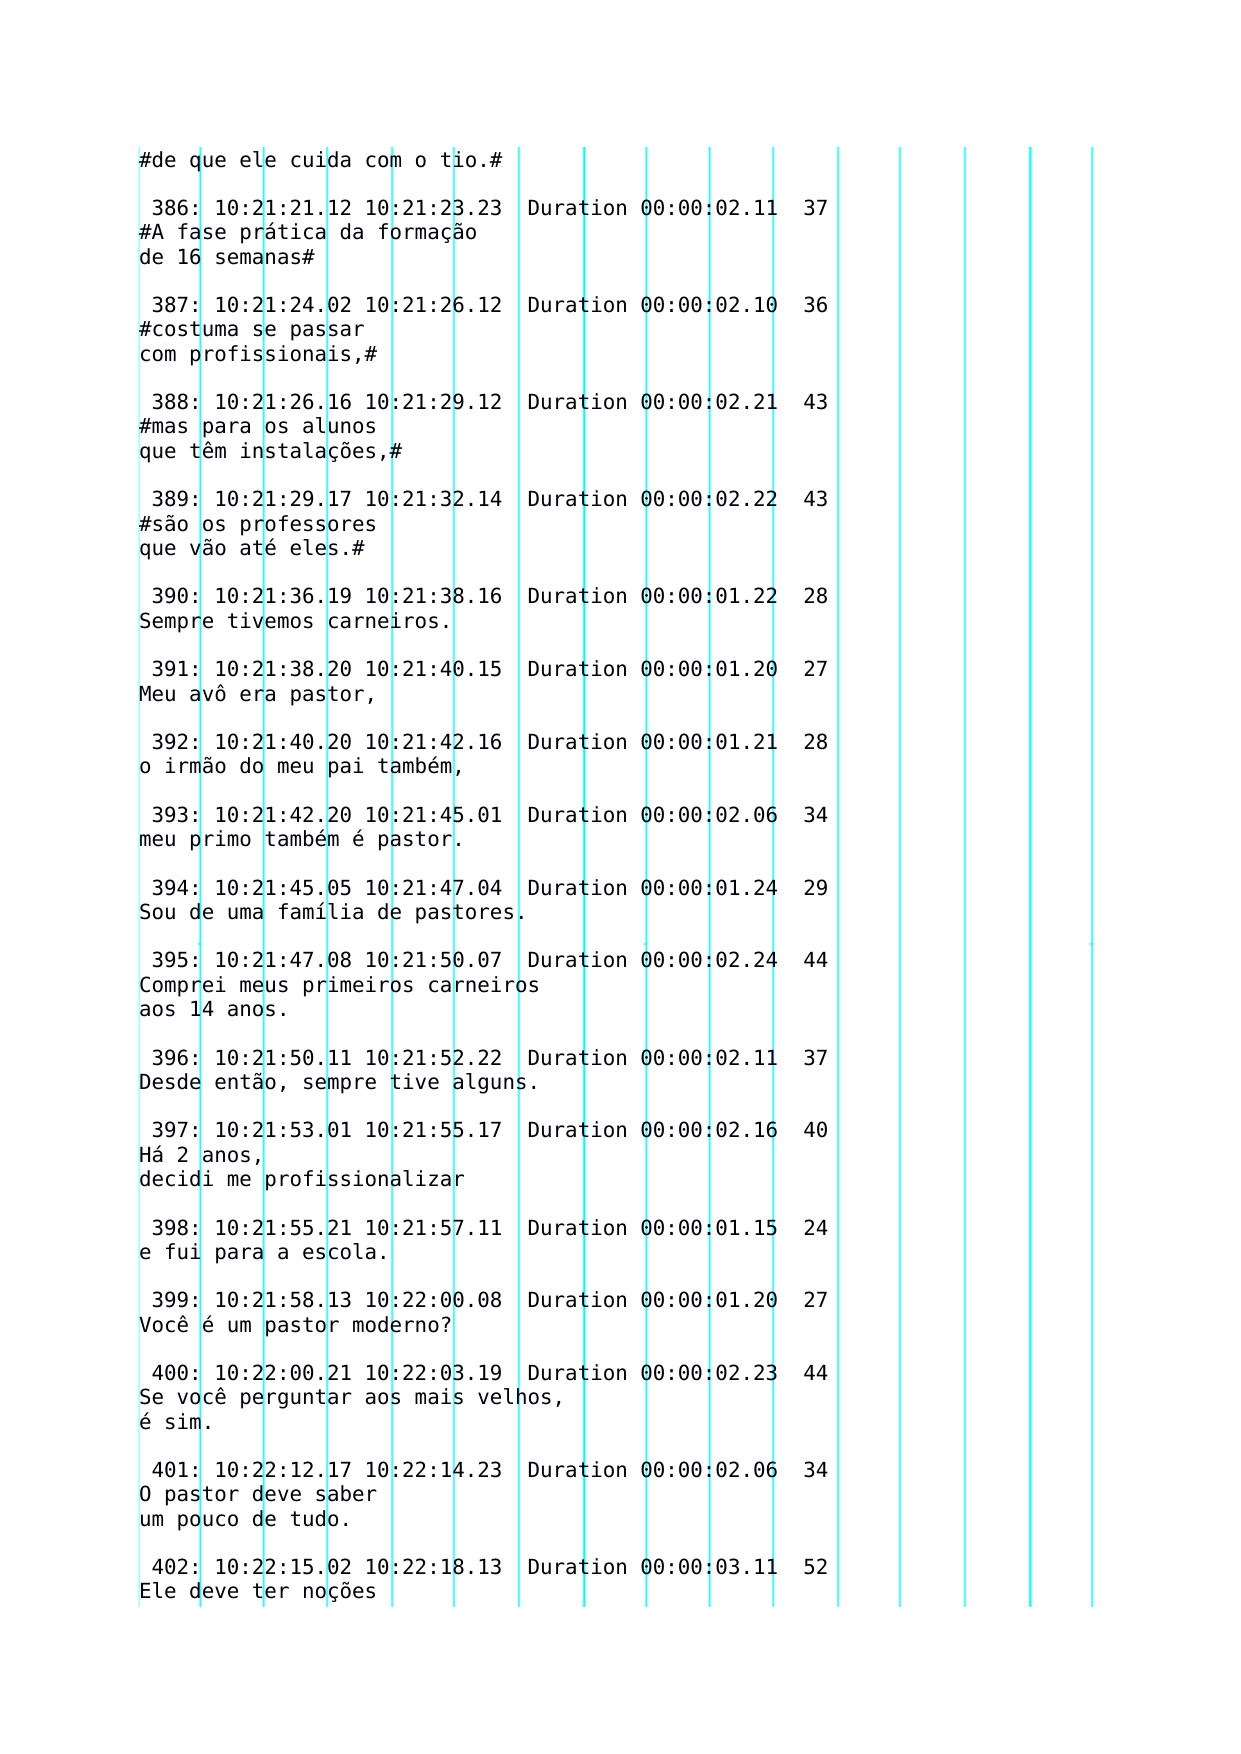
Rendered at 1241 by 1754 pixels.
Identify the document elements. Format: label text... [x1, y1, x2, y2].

text 397: 10:21:53.01 10:21:55.17 Duration 00:00:02.16 40 [139, 1118, 1101, 1143]
text 391: 10:21:38.20 10:21:40.15 Duration 00:00:01.20 27 [139, 657, 1101, 682]
text 399: 10:21:58.13 10:22:00.08 Duration 00:00:01.20 27 [139, 1288, 1101, 1313]
text #A fase prática da formação [139, 220, 1101, 245]
text #são os professores [139, 512, 1101, 536]
text O pastor deve saber [139, 1482, 1101, 1507]
text aos 14 anos. [139, 997, 1101, 1021]
text 400: 10:22:00.21 10:22:03.19 Duration 00:00:02.23 44 [139, 1361, 1101, 1385]
text #mas para os alunos [139, 414, 1101, 439]
text de 16 semanas# [139, 245, 1101, 269]
text 401: 10:22:12.17 10:22:14.23 Duration 00:00:02.06 34 [139, 1458, 1101, 1482]
text Sou de uma família de pastores. [139, 900, 1101, 924]
text 393: 10:21:42.20 10:21:45.01 Duration 00:00:02.06 34 [139, 803, 1101, 827]
text Comprei meus primeiros carneiros [139, 973, 1101, 997]
text Se você perguntar aos mais velhos, [139, 1385, 1101, 1410]
text Você é um pastor moderno? [139, 1313, 1101, 1337]
text 395: 10:21:47.08 10:21:50.07 Duration 00:00:02.24 44 [139, 948, 1101, 973]
text Sempre tivemos carneiros. [139, 609, 1101, 633]
text Ele deve ter noções [139, 1579, 1101, 1604]
text o irmão do meu pai também, [139, 754, 1101, 779]
text 386: 10:21:21.12 10:21:23.23 Duration 00:00:02.11 37 [139, 196, 1101, 220]
text Desde então, sempre tive alguns. [139, 1070, 1101, 1094]
text decidi me profissionalizar [139, 1167, 1101, 1191]
text 388: 10:21:26.16 10:21:29.12 Duration 00:00:02.21 43 [139, 390, 1101, 414]
text 392: 10:21:40.20 10:21:42.16 Duration 00:00:01.21 28 [139, 730, 1101, 754]
text #de que ele cuida com o tio.# [139, 148, 1101, 172]
text 394: 10:21:45.05 10:21:47.04 Duration 00:00:01.24 29 [139, 876, 1101, 900]
text 396: 10:21:50.11 10:21:52.22 Duration 00:00:02.11 37 [139, 1046, 1101, 1070]
text 398: 10:21:55.21 10:21:57.11 Duration 00:00:01.15 24 [139, 1216, 1101, 1240]
text #costuma se passar [139, 317, 1101, 342]
text 387: 10:21:24.02 10:21:26.12 Duration 00:00:02.10 36 [139, 293, 1101, 317]
picture [138, 147, 1102, 1607]
text um pouco de tudo. [139, 1507, 1101, 1531]
text Há 2 anos, [139, 1143, 1101, 1167]
text e fui para a escola. [139, 1240, 1101, 1264]
text que têm instalações,# [139, 439, 1101, 463]
text que vão até eles.# [139, 536, 1101, 560]
text 389: 10:21:29.17 10:21:32.14 Duration 00:00:02.22 43 [139, 487, 1101, 512]
text é sim. [139, 1410, 1101, 1434]
text meu primo também é pastor. [139, 827, 1101, 851]
text 402: 10:22:15.02 10:22:18.13 Duration 00:00:03.11 52 [139, 1555, 1101, 1579]
text Meu avô era pastor, [139, 682, 1101, 706]
text 390: 10:21:36.19 10:21:38.16 Duration 00:00:01.22 28 [139, 584, 1101, 609]
text com profissionais,# [139, 342, 1101, 366]
